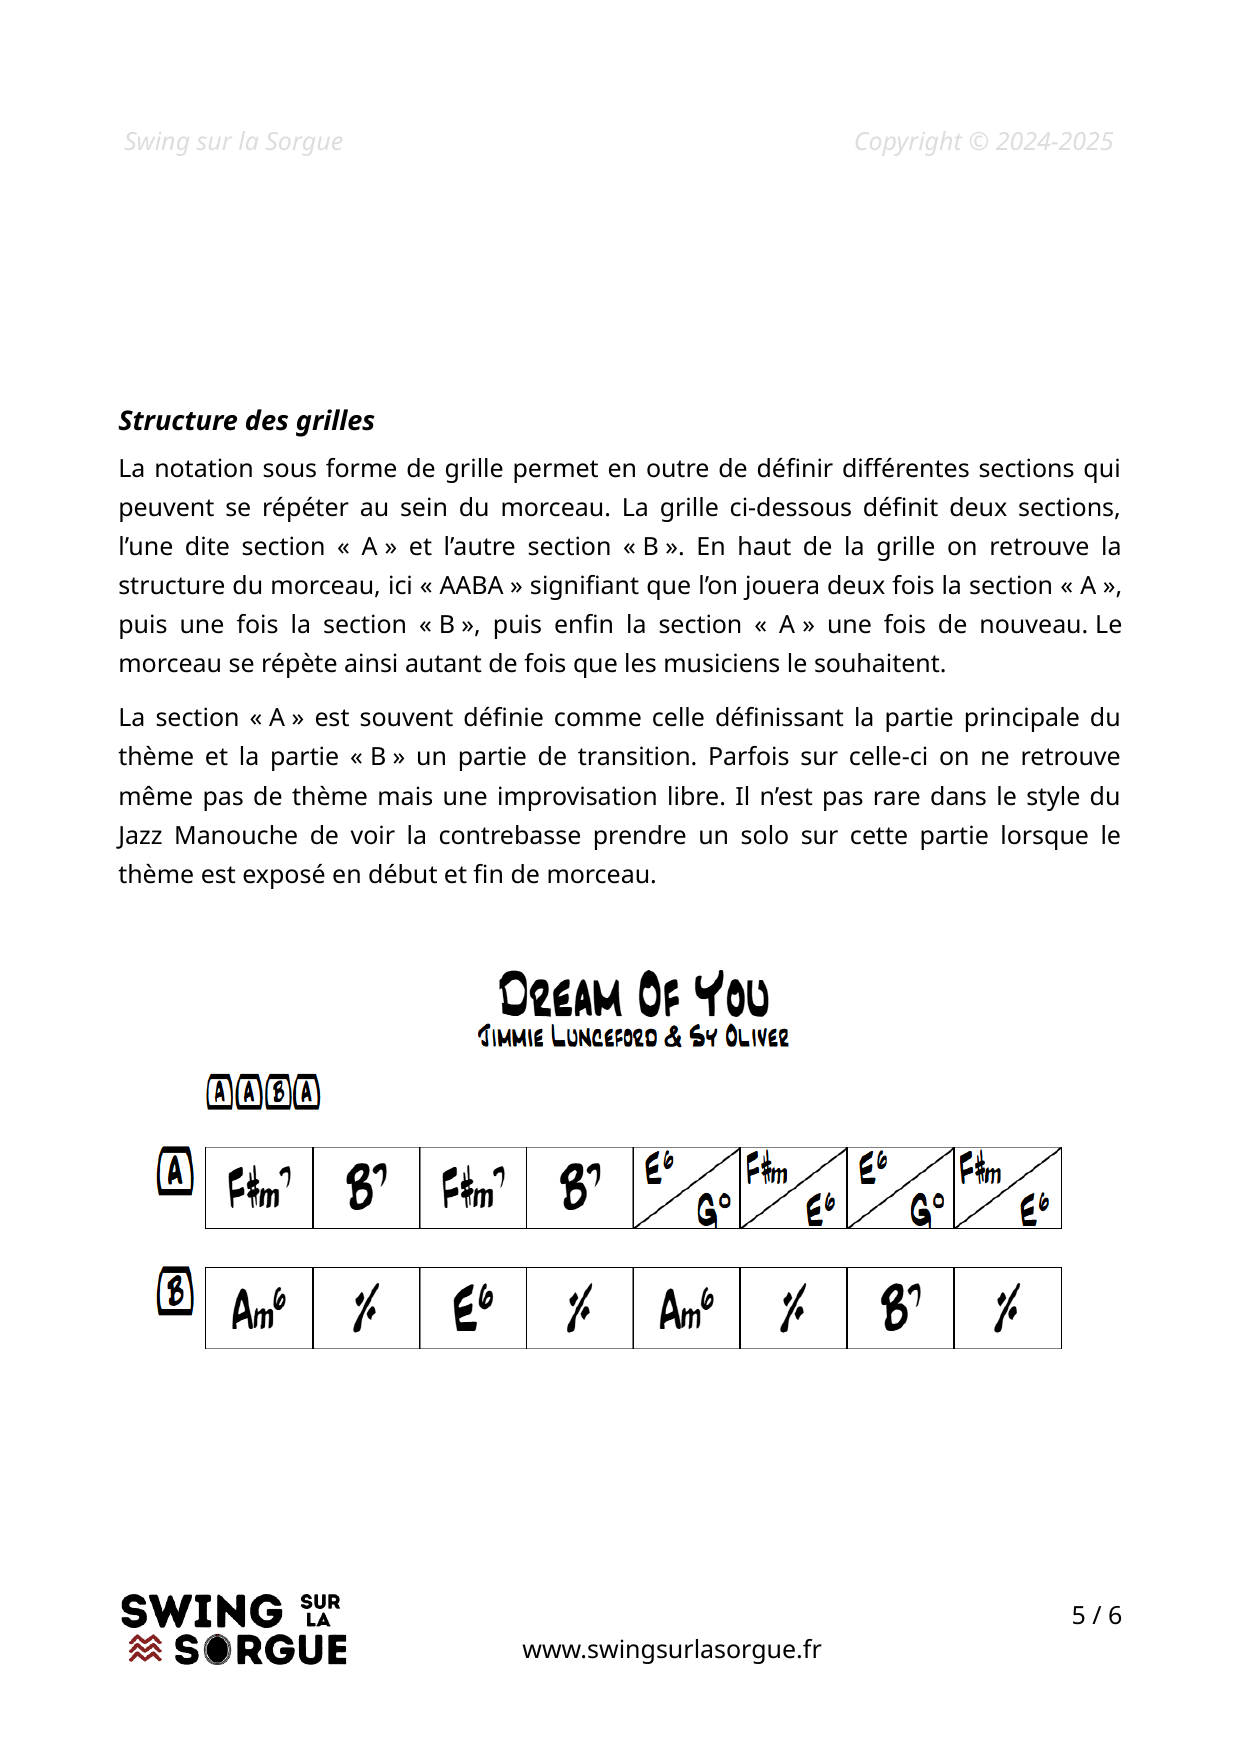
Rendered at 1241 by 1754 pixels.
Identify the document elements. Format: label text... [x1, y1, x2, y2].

text La section « A » est souvent définie comme celle définissant la partie principale du thème et la partie « B » un partie de transition. Parfois sur celle-ci on ne retrouve même pas de thème mais une improvisation libre. Il n’est pas rare dans le style du Jazz Manouche de voir la contrebasse prendre un solo sur cette partie lorsque le thème est exposé en début et fin de morceau. [118, 700, 1122, 891]
text La notation sous forme de grille permet en outre de définir différentes sections qui peuvent se répéter au sein du morceau. La grille ci-dessous définit deux sections, l’une dite section « A » et l’autre section « B ». En haut de la grille on retrouve la structure du morceau, ici « AABA » signifiant que l’on jouera deux fois la section « A », puis une fois la section « B », puis enfin la section « A » une fois de nouveau. Le morceau se répète ainsi autant de fois que les musiciens le souhaitent. [118, 450, 1122, 680]
subtitle Structure des grilles [118, 401, 1122, 438]
picture [118, 964, 1123, 1432]
picture [121, 1594, 347, 1665]
